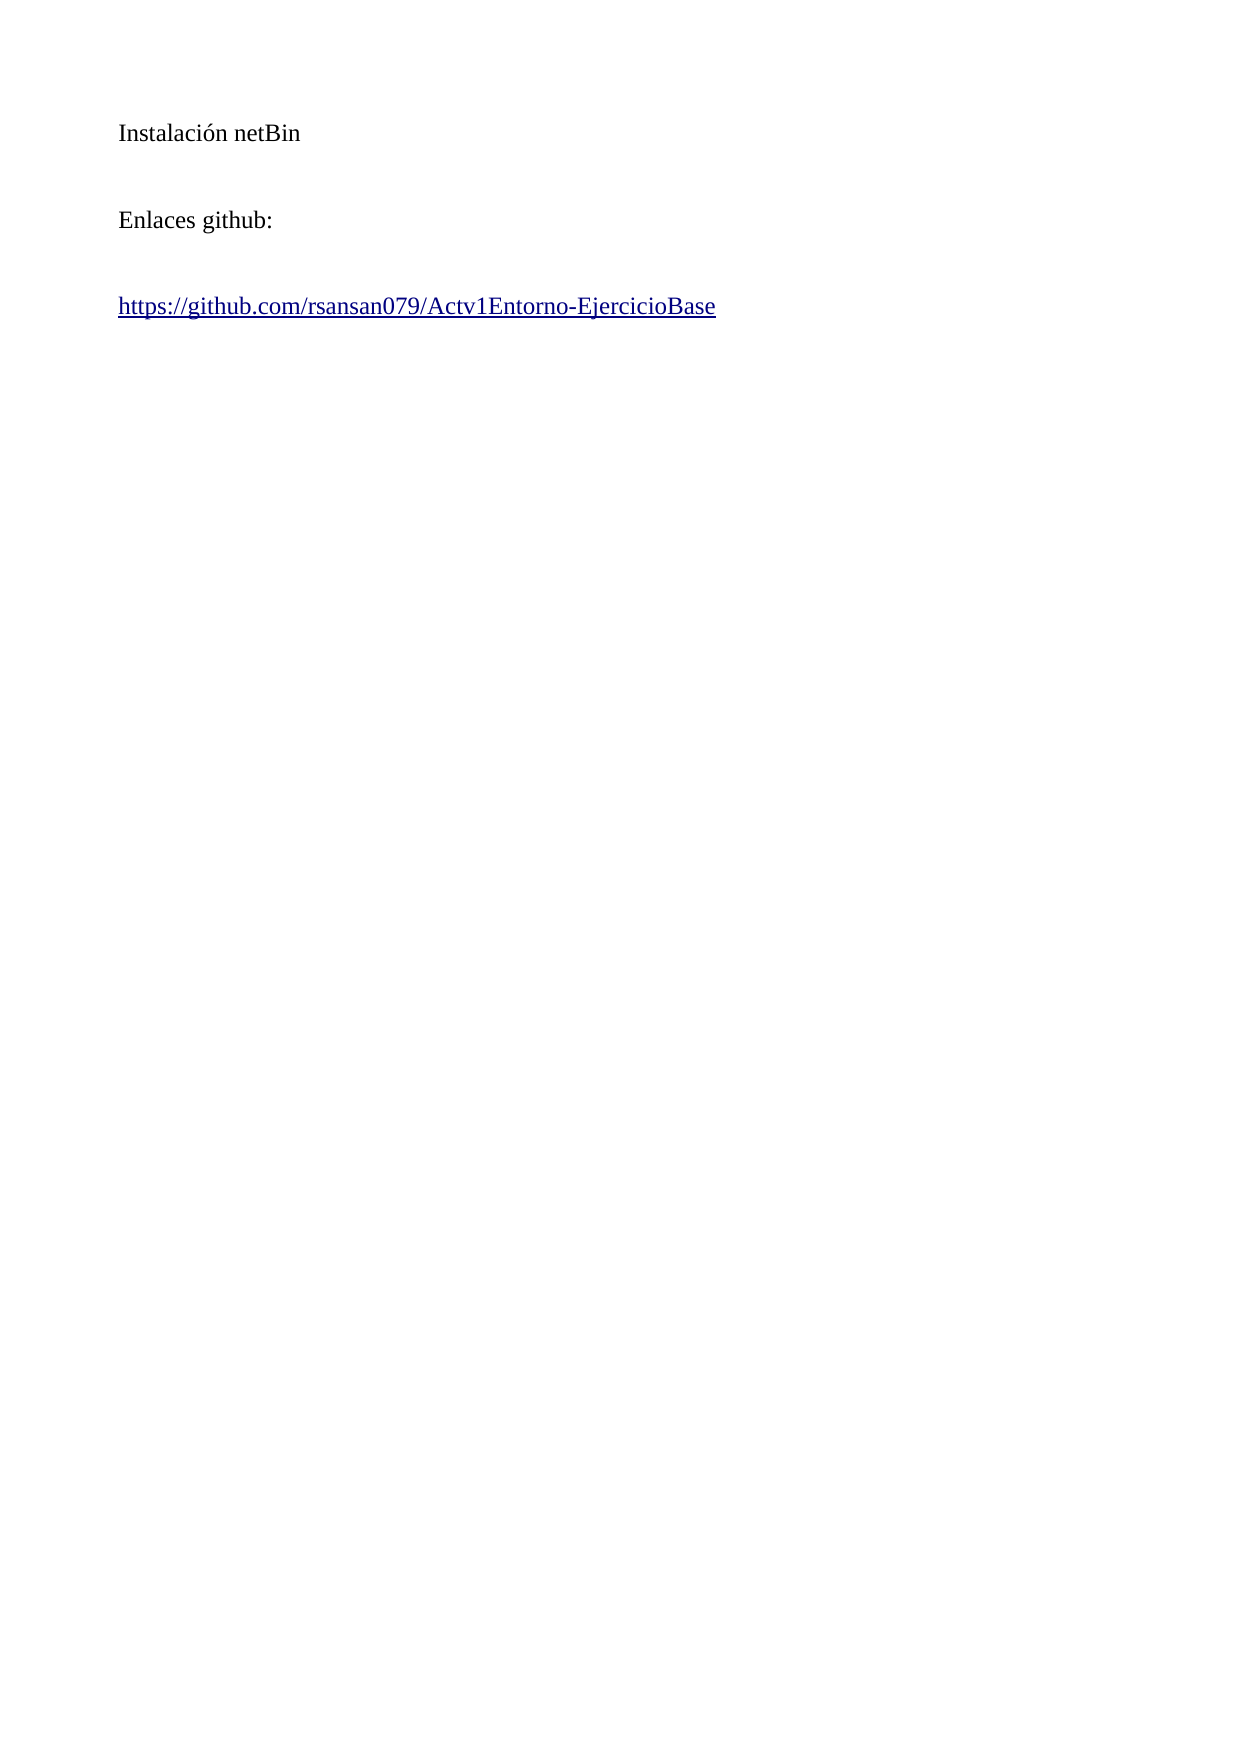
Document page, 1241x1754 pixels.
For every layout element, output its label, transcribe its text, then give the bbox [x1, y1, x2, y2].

text https://github.com/rsansan079/Actv1Entorno-EjercicioBase [118, 291, 1122, 320]
text Enlaces github: [118, 205, 1122, 234]
